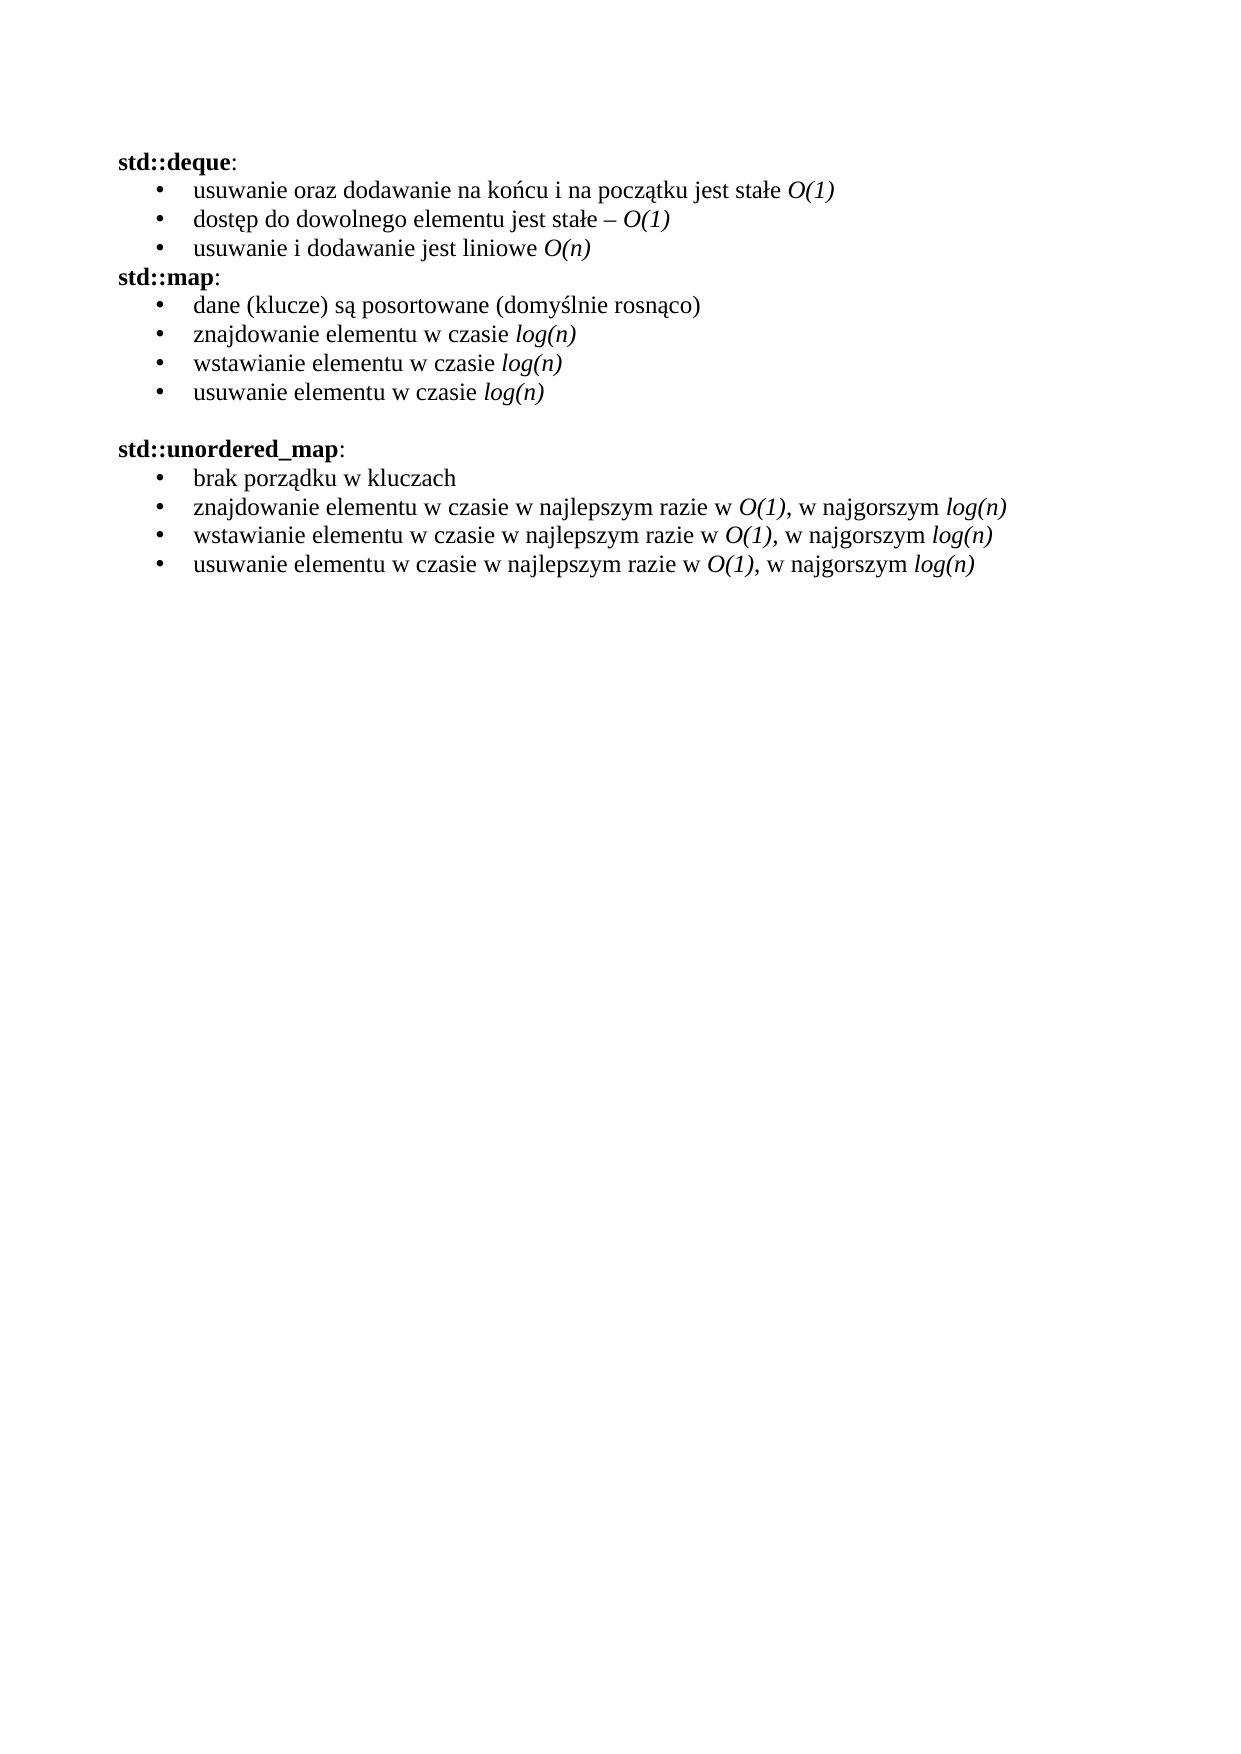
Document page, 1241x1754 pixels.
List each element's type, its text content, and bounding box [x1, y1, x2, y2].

list usuwanie i dodawanie jest liniowe O(n) [156, 233, 1122, 262]
text std::map: [118, 262, 1122, 291]
list usuwanie elementu w czasie log(n) [156, 377, 1122, 406]
list znajdowanie elementu w czasie log(n) [156, 319, 1122, 348]
list dane (klucze) są posortowane (domyślnie rosnąco) [156, 291, 1122, 319]
list brak porządku w kluczach [156, 463, 1122, 492]
list wstawianie elementu w czasie w najlepszym razie w O(1), w najgorszym log(n) [156, 521, 1122, 549]
list znajdowanie elementu w czasie w najlepszym razie w O(1), w najgorszym log(n) [156, 492, 1122, 521]
list dostęp do dowolnego elementu jest stałe – O(1) [156, 204, 1122, 233]
text std::deque: [118, 147, 1122, 176]
list wstawianie elementu w czasie log(n) [156, 348, 1122, 377]
text std::unordered_map: [118, 434, 1122, 463]
list usuwanie oraz dodawanie na końcu i na początku jest stałe O(1) [156, 176, 1122, 204]
list usuwanie elementu w czasie w najlepszym razie w O(1), w najgorszym log(n) [156, 549, 1122, 578]
